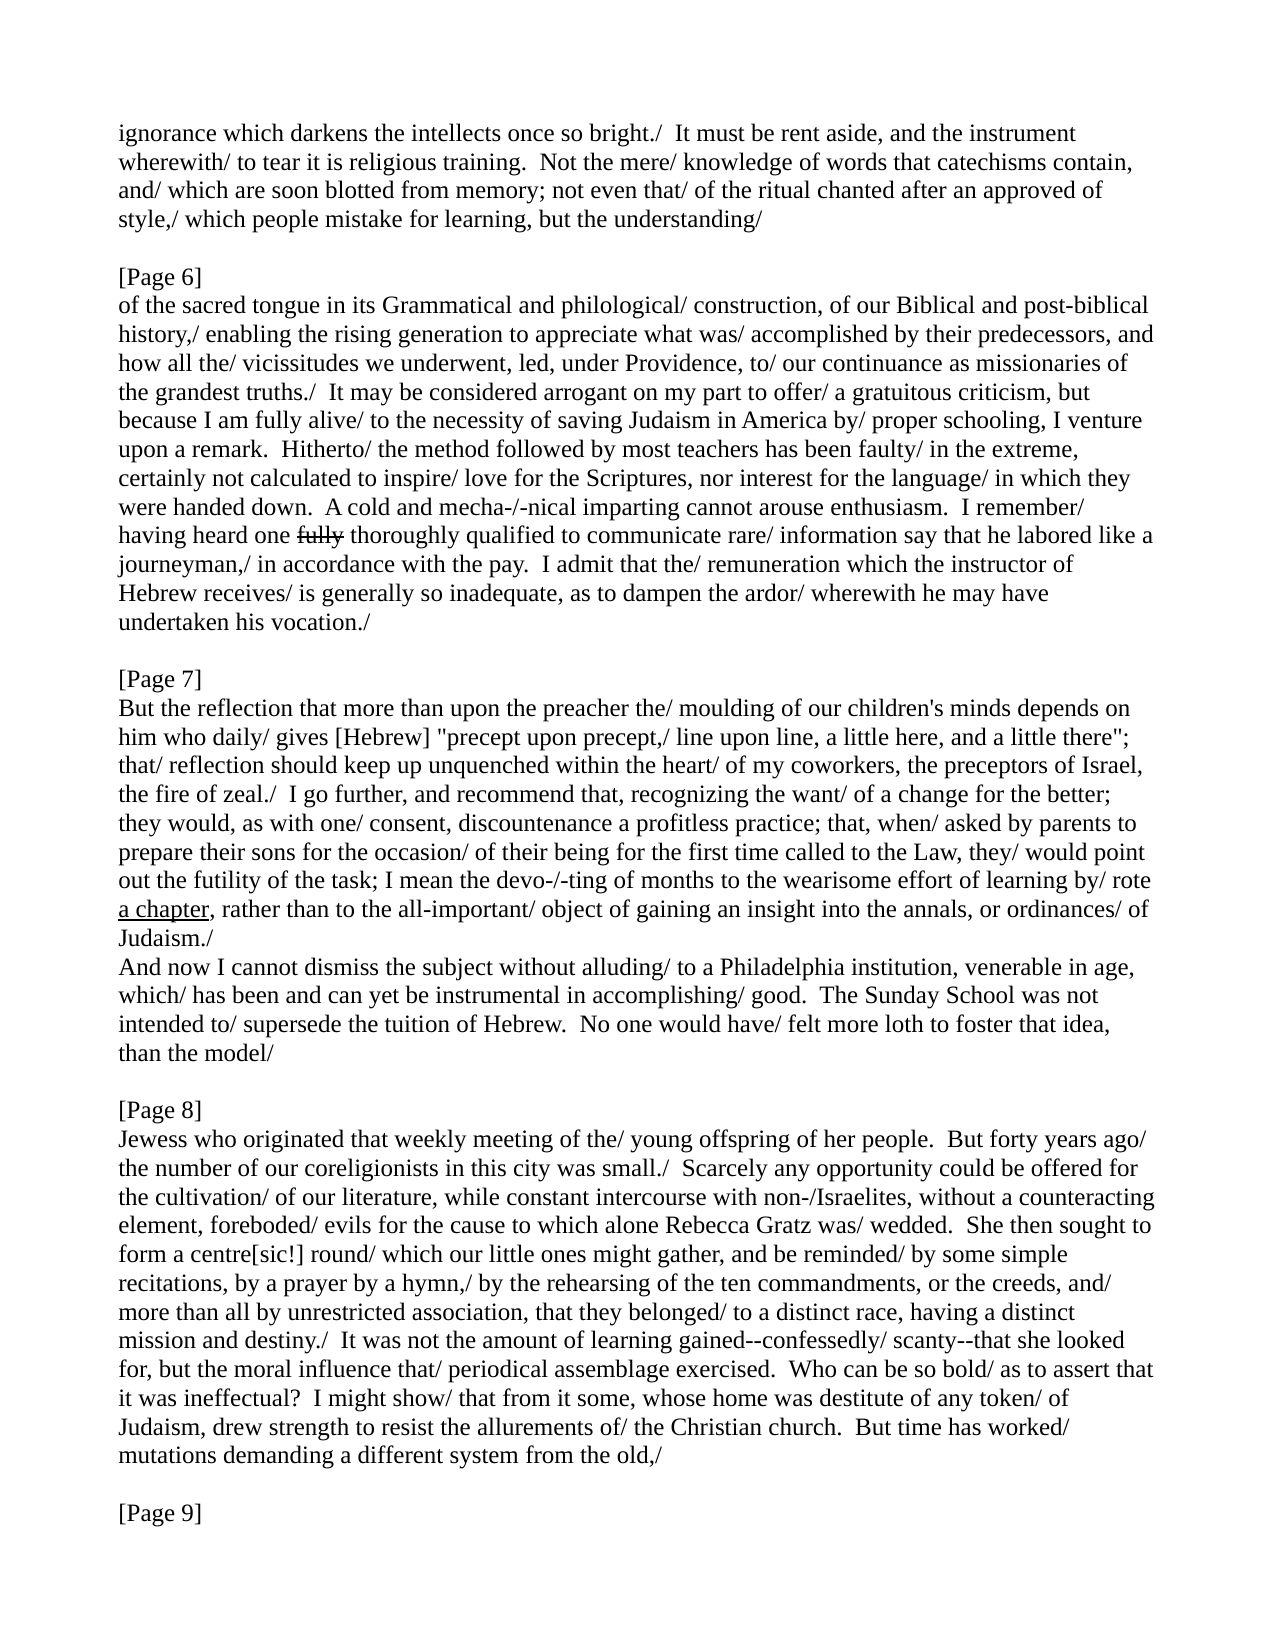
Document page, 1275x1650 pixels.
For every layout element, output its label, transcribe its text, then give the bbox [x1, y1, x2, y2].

text ignorance which darkens the intellects once so bright./ It must be rent aside, and the instrument wherewith/ to tear it is religious training. Not the mere/ knowledge of words that catechisms contain, and/ which are soon blotted from memory; not even that/ of the ritual chanted after an approved of style,/ which people mistake for learning, but the understanding/ [118, 118, 1157, 233]
text of the sacred tongue in its Grammatical and philological/ construction, of our Biblical and post-biblical history,/ enabling the rising generation to appreciate what was/ accomplished by their predecessors, and how all the/ vicissitudes we underwent, led, under Providence, to/ our continuance as missionaries of the grandest truths./ It may be considered arrogant on my part to offer/ a gratuitous criticism, but because I am fully alive/ to the necessity of saving Judaism in America by/ proper schooling, I venture upon a remark. Hitherto/ the method followed by most teachers has been faulty/ in the extreme, certainly not calculated to inspire/ love for the Scriptures, nor interest for the language/ in which they were handed down. A cold and mecha-/-nical imparting cannot arouse enthusiasm. I remember/ having heard one fully thoroughly qualified to communicate rare/ information say that he labored like a journeyman,/ in accordance with the pay. I admit that the/ remuneration which the instructor of Hebrew receives/ is generally so inadequate, as to dampen the ardor/ wherewith he may have undertaken his vocation./ [118, 291, 1157, 636]
text [Page 6] [118, 262, 1157, 291]
text And now I cannot dismiss the subject without alluding/ to a Philadelphia institution, venerable in age, which/ has been and can yet be instrumental in accomplishing/ good. The Sunday School was not intended to/ supersede the tuition of Hebrew. No one would have/ felt more loth to foster that idea, than the model/ [118, 952, 1157, 1067]
text [Page 8] [118, 1096, 1157, 1124]
text [Page 7] [118, 664, 1157, 693]
text But the reflection that more than upon the preacher the/ moulding of our children's minds depends on him who daily/ gives [Hebrew] "precept upon precept,/ line upon line, a little here, and a little there"; that/ reflection should keep up unquenched within the heart/ of my coworkers, the preceptors of Israel, the fire of zeal./ I go further, and recommend that, recognizing the want/ of a change for the better; they would, as with one/ consent, discountenance a profitless practice; that, when/ asked by parents to prepare their sons for the occasion/ of their being for the first time called to the Law, they/ would point out the futility of the task; I mean the devo-/-ting of months to the wearisome effort of learning by/ rote a chapter, rather than to the all-important/ object of gaining an insight into the annals, or ordinances/ of Judaism./ [118, 693, 1157, 952]
text [Page 9] [118, 1498, 1157, 1527]
text Jewess who originated that weekly meeting of the/ young offspring of her people. But forty years ago/ the number of our coreligionists in this city was small./ Scarcely any opportunity could be offered for the cultivation/ of our literature, while constant intercourse with non-/Israelites, without a counteracting element, foreboded/ evils for the cause to which alone Rebecca Gratz was/ wedded. She then sought to form a centre[sic!] round/ which our little ones might gather, and be reminded/ by some simple recitations, by a prayer by a hymn,/ by the rehearsing of the ten commandments, or the creeds, and/ more than all by unrestricted association, that they belonged/ to a distinct race, having a distinct mission and destiny./ It was not the amount of learning gained--confessedly/ scanty--that she looked for, but the moral influence that/ periodical assemblage exercised. Who can be so bold/ as to assert that it was ineffectual? I might show/ that from it some, whose home was destitute of any token/ of Judaism, drew strength to resist the allurements of/ the Christian church. But time has worked/ mutations demanding a different system from the old,/ [118, 1124, 1157, 1469]
